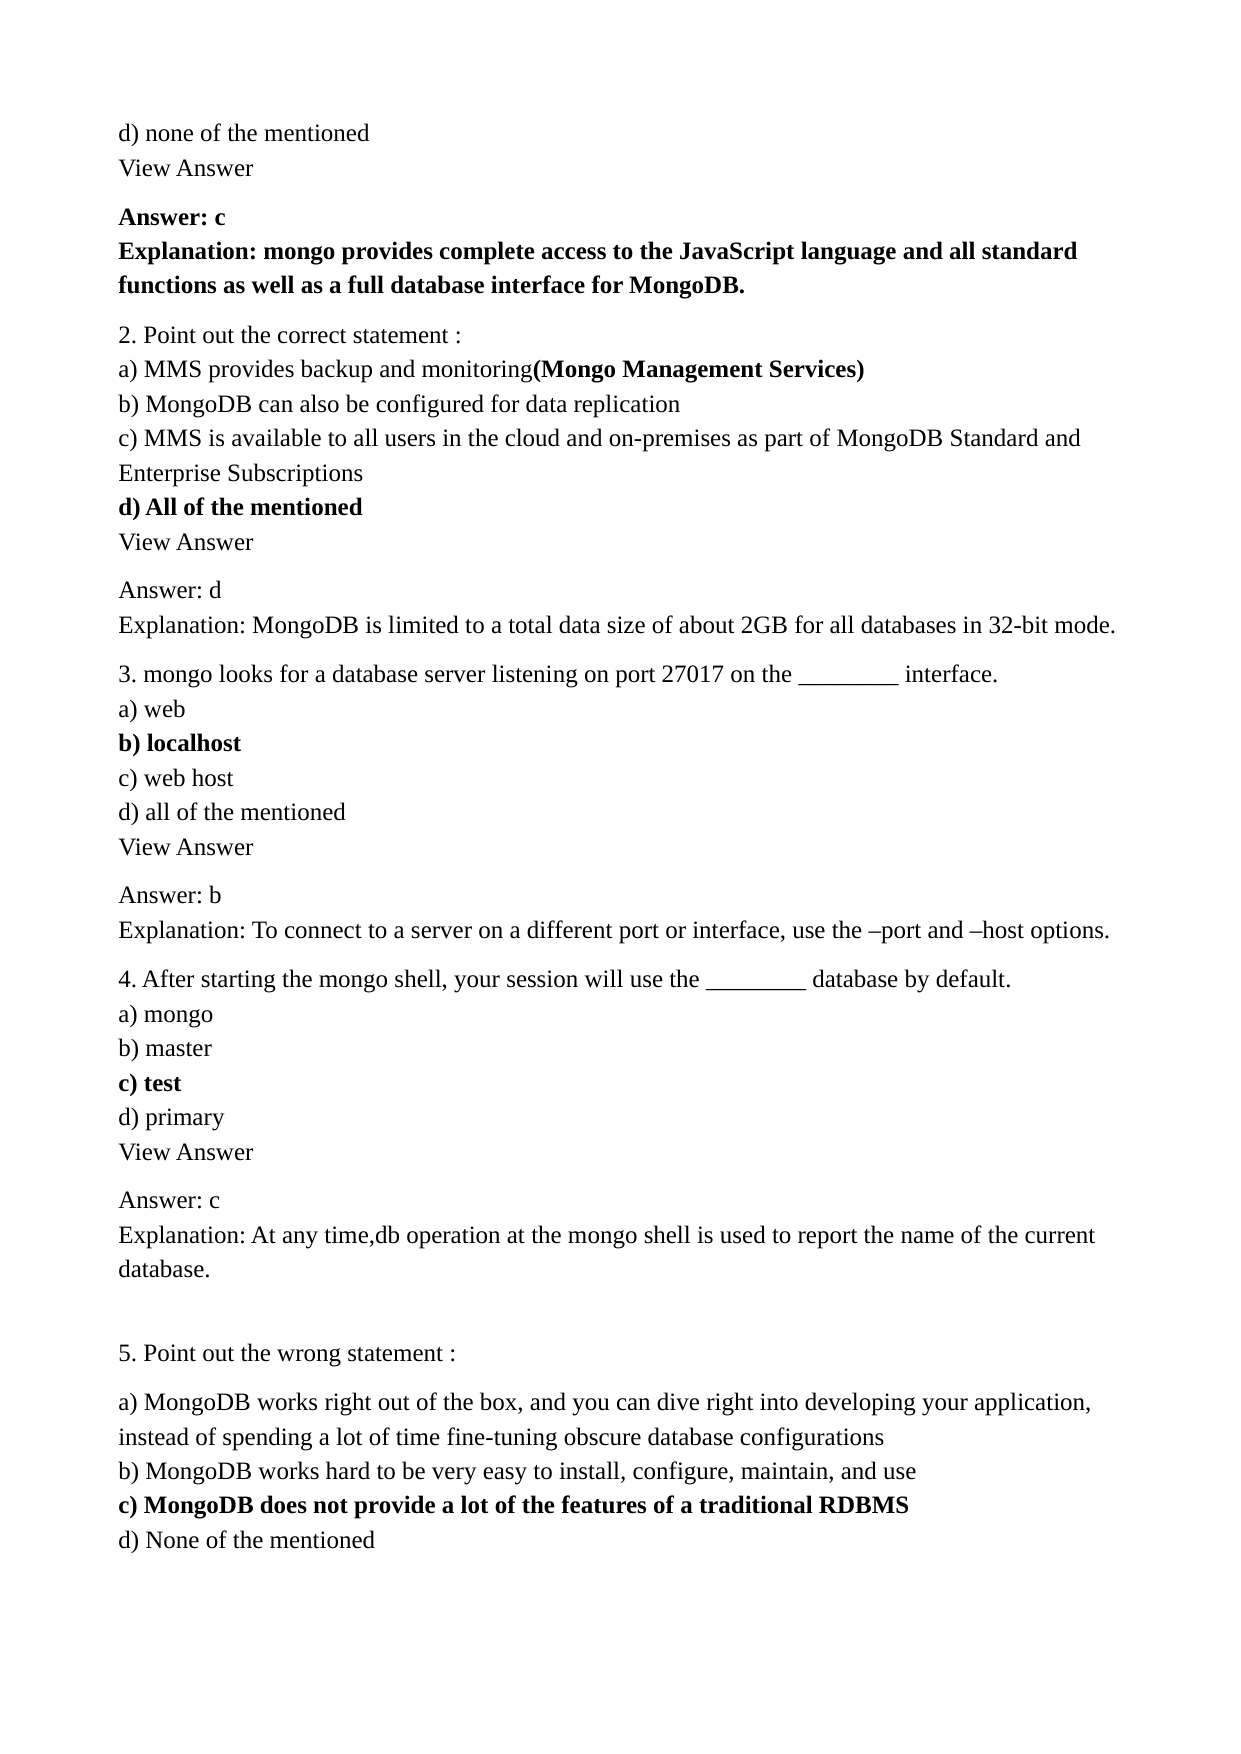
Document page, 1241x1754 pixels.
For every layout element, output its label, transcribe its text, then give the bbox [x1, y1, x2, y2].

text 5. Point out the wrong statement : [118, 1338, 1122, 1367]
text Answer: c Explanation: mongo provides complete access to the JavaScript language and all standard functions as well as a full database interface for MongoDB. [118, 202, 1122, 299]
text Answer: d Explanation: MongoDB is limited to a total data size of about 2GB for all databases in 32-bit mode. [118, 576, 1122, 639]
text 3. mongo looks for a database server listening on port 27017 on the ________ interface. a) web b) localhost c) web host d) all of the mentioned View Answer [118, 659, 1122, 860]
text d) none of the mentioned View Answer [118, 118, 1122, 181]
text a) MongoDB works right out of the box, and you can dive right into developing your application, instead of spending a lot of time fine-tuning obscure database configurations b) MongoDB works hard to be very easy to install, configure, maintain, and use c) MongoDB does not provide a lot of the features of a traditional RDBMS d) None of the mentioned [118, 1387, 1122, 1554]
text 4. After starting the mongo shell, your session will use the ________ database by default. a) mongo b) master c) test d) primary View Answer [118, 964, 1122, 1165]
text Answer: c Explanation: At any time,db operation at the mongo shell is used to report the name of the current database. [118, 1186, 1122, 1318]
text Answer: b Explanation: To connect to a server on a different port or interface, use the –port and –host options. [118, 881, 1122, 944]
text 2. Point out the correct statement : a) MMS provides backup and monitoring(Mongo Management Services) b) MongoDB can also be configured for data replication c) MMS is available to all users in the cloud and on-premises as part of MongoDB Standard and Enterprise Subscriptions d) All of the mentioned View Answer [118, 320, 1122, 555]
